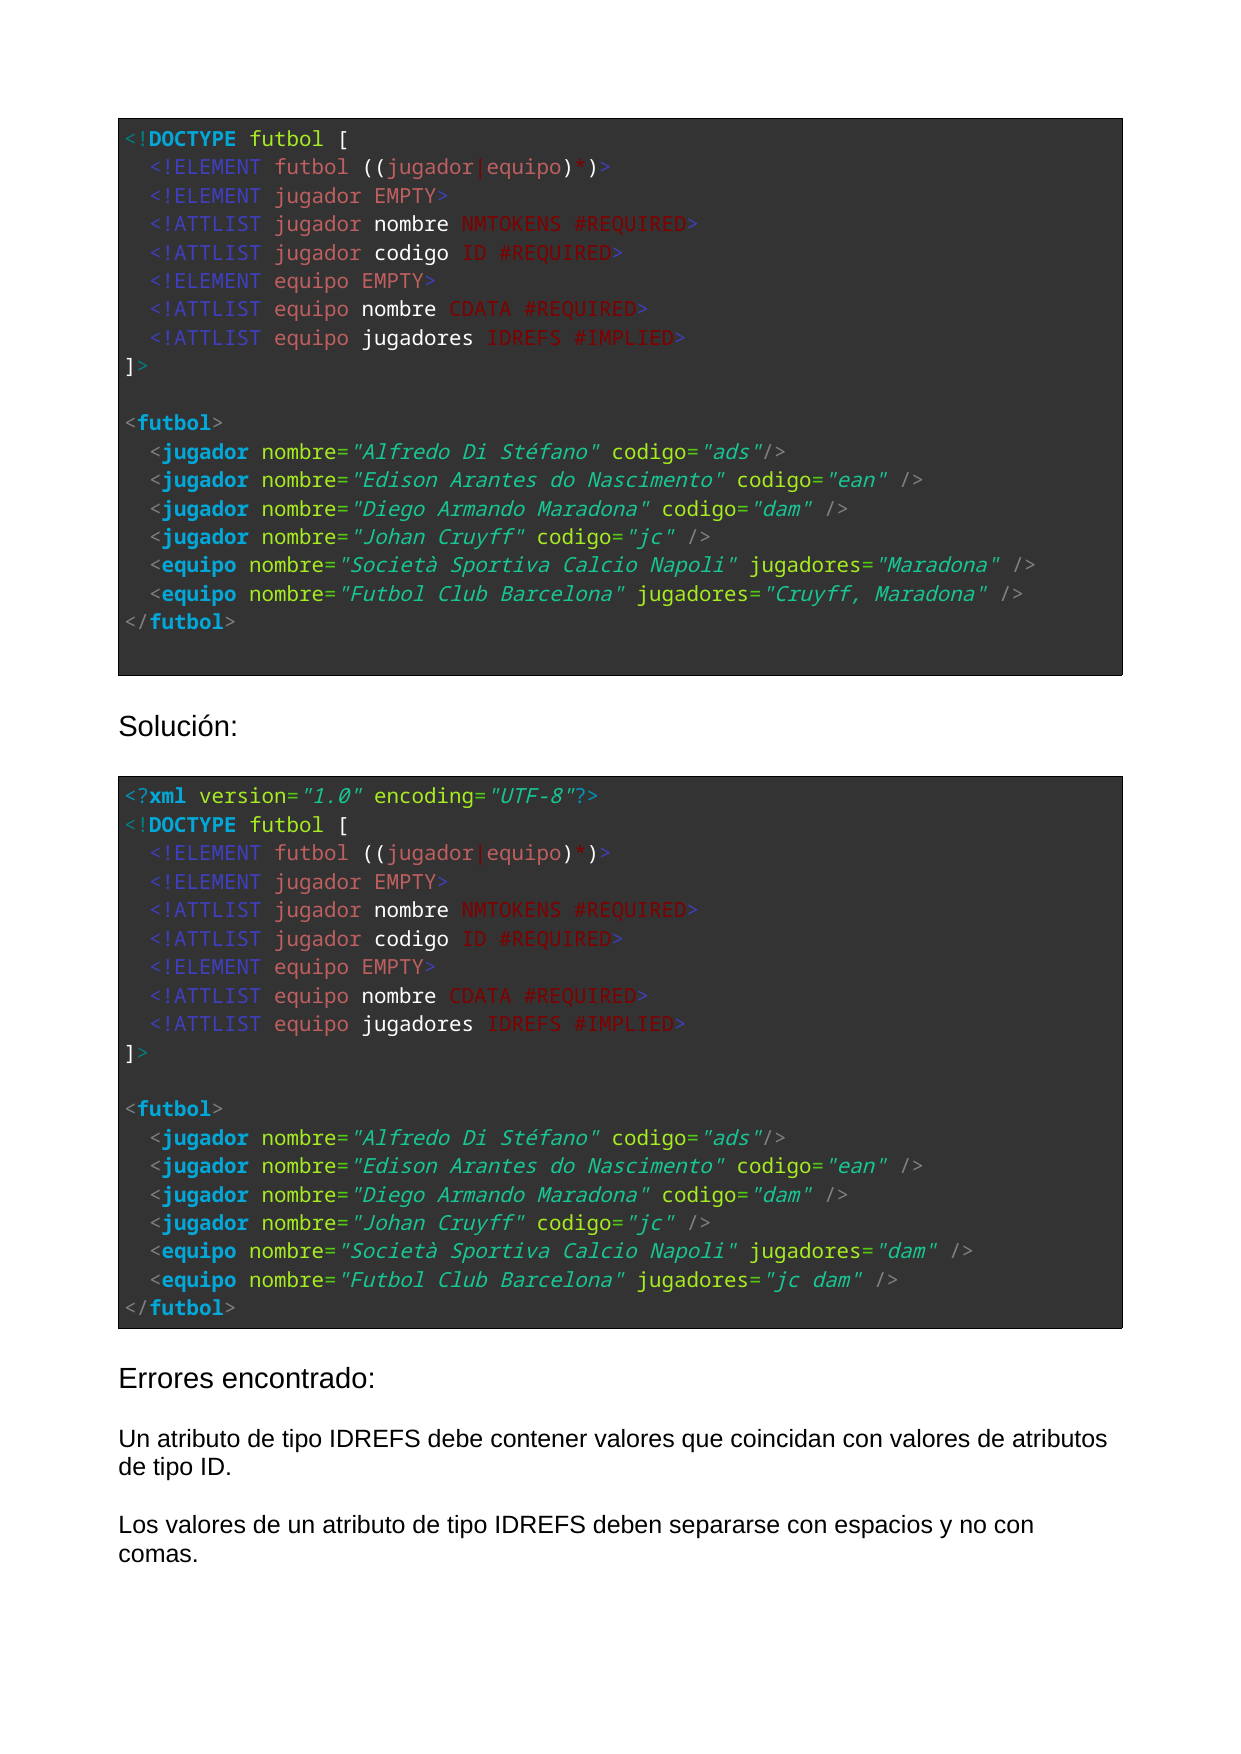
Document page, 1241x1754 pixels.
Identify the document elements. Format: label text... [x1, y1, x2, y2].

table_header <?xml version="1.0" encoding="UTF-8"?> <!DOCTYPE futbol [ <!ELEMENT futbol ((jugador|equipo)*)> <!ELEMENT jugador EMPTY> <!ATTLIST jugador nombre NMTOKENS #REQUIRED> <!ATTLIST jugador codigo ID #REQUIRED> <!ELEMENT equipo EMPTY> <!ATTLIST equipo nombre CDATA #REQUIRED> <!ATTLIST equipo jugadores IDREFS #IMPLIED> ]> <futbol> <jugador nombre="Alfredo Di Stéfano" codigo="ads"/> <jugador nombre="Edison Arantes do Nascimento" codigo="ean" /> <jugador nombre="Diego Armando Maradona" codigo="dam" /> <jugador nombre="Johan Cruyff" codigo="jc" /> <equipo nombre="Società Sportiva Calcio Napoli" jugadores="dam" /> <equipo nombre="Futbol Club Barcelona" jugadores="jc dam" /> </futbol> [119, 777, 1122, 1328]
table_header <!DOCTYPE futbol [ <!ELEMENT futbol ((jugador|equipo)*)> <!ELEMENT jugador EMPTY> <!ATTLIST jugador nombre NMTOKENS #REQUIRED> <!ATTLIST jugador codigo ID #REQUIRED> <!ELEMENT equipo EMPTY> <!ATTLIST equipo nombre CDATA #REQUIRED> <!ATTLIST equipo jugadores IDREFS #IMPLIED> ]> <futbol> <jugador nombre="Alfredo Di Stéfano" codigo="ads"/> <jugador nombre="Edison Arantes do Nascimento" codigo="ean" /> <jugador nombre="Diego Armando Maradona" codigo="dam" /> <jugador nombre="Johan Cruyff" codigo="jc" /> <equipo nombre="Società Sportiva Calcio Napoli" jugadores="Maradona" /> <equipo nombre="Futbol Club Barcelona" jugadores="Cruyff, Maradona" /> </futbol> [119, 119, 1122, 675]
text Solución: [118, 709, 1122, 742]
text Los valores de un atributo de tipo IDREFS deben separarse con espacios y no con comas. [118, 1510, 1122, 1567]
text Un atributo de tipo IDREFS debe contener valores que coincidan con valores de atributos de tipo ID. [118, 1424, 1122, 1481]
text Errores encontrado: [118, 1361, 1122, 1395]
